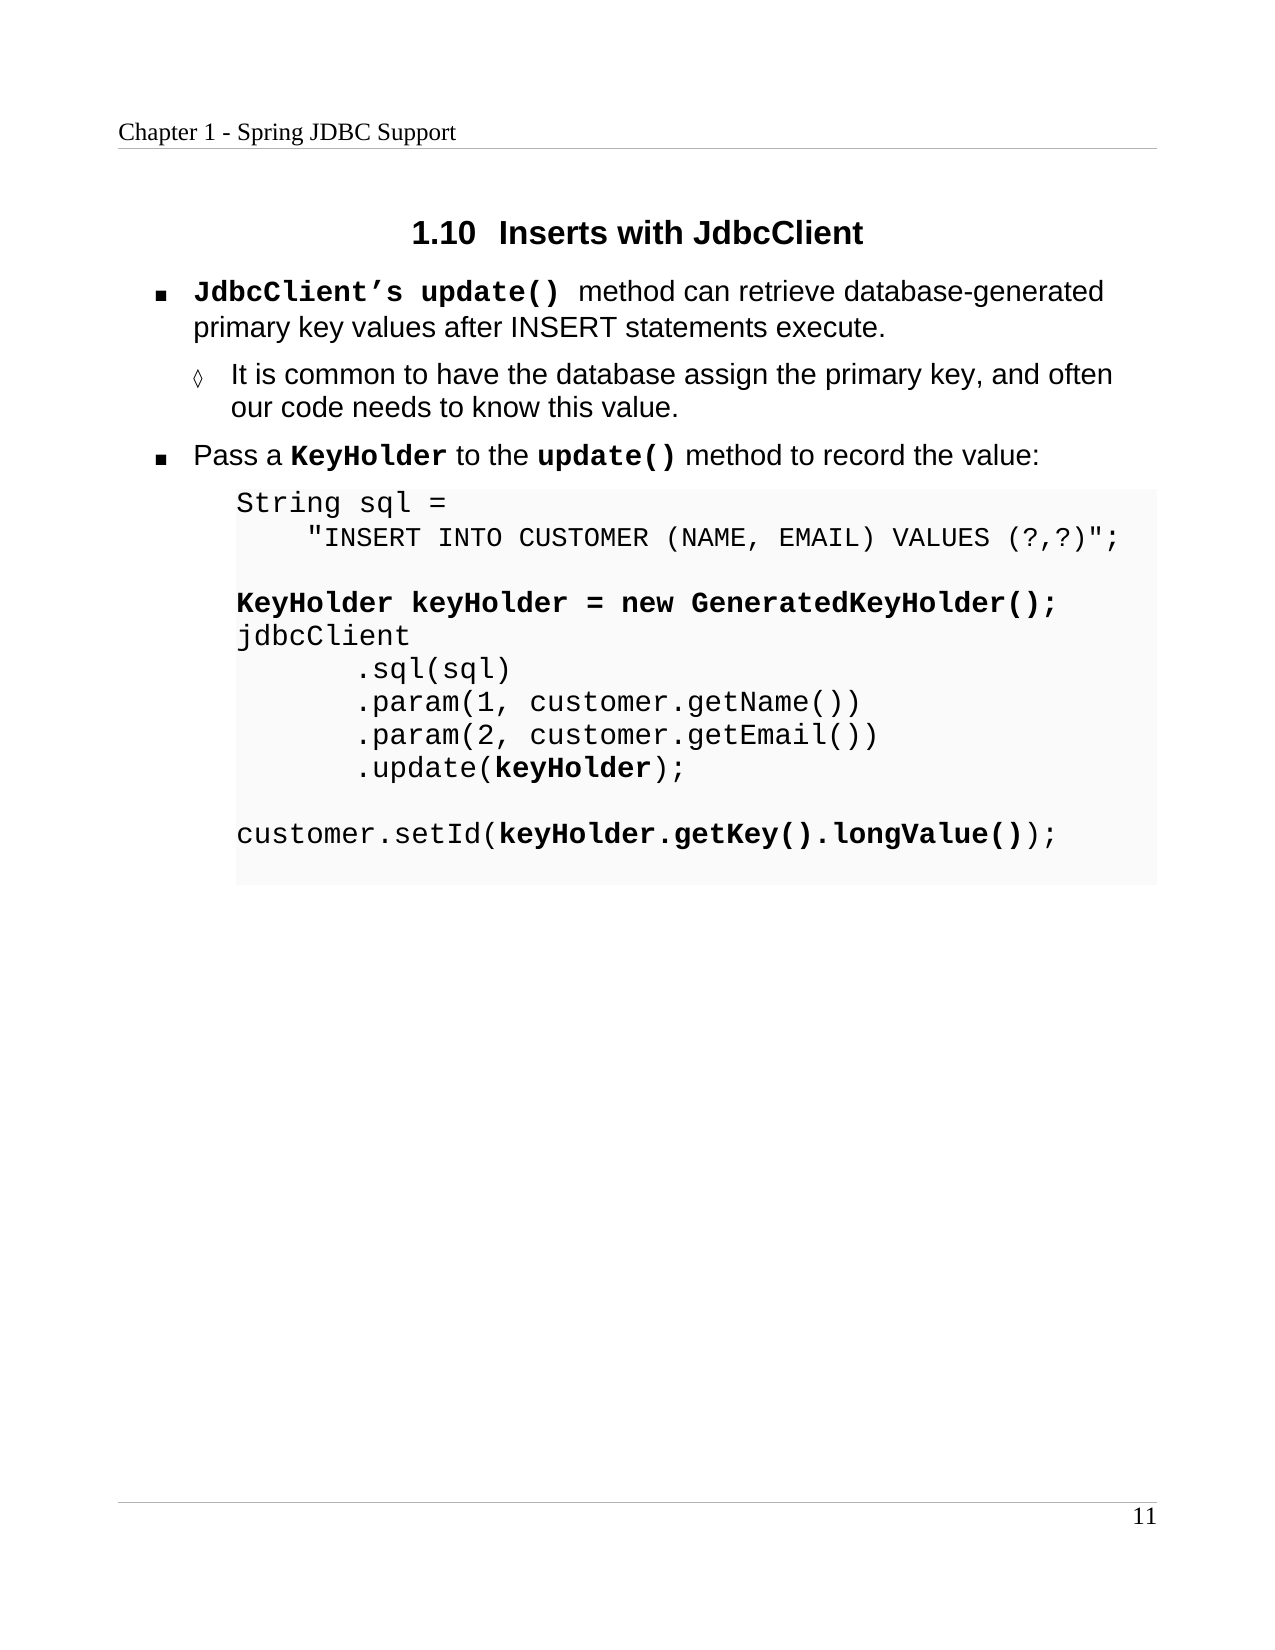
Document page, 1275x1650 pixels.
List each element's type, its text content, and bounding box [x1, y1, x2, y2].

text String sql = [236, 489, 1157, 522]
text jdbcClient [236, 621, 1157, 654]
text .param(1, customer.getName()) [236, 687, 1157, 720]
text customer.setId(keyHolder.getKey().longValue()); [236, 819, 1157, 852]
list It is common to have the database assign the primary key, and often our code needs to know this value. [193, 358, 1157, 423]
text "INSERT INTO CUSTOMER (NAME, EMAIL) VALUES (?,?)"; [236, 522, 1157, 555]
text .update(keyHolder); [236, 753, 1157, 786]
list JdbcClient’s update() method can retrieve database-generated primary key values after INSERT statements execute. [156, 275, 1157, 343]
text KeyHolder keyHolder = new GeneratedKeyHolder(); [236, 588, 1157, 621]
list Pass a KeyHolder to the update() method to record the value: [156, 438, 1157, 474]
text .sql(sql) [236, 654, 1157, 687]
text .param(2, customer.getEmail()) [236, 720, 1157, 753]
subtitle Inserts with JdbcClient [118, 214, 1157, 251]
